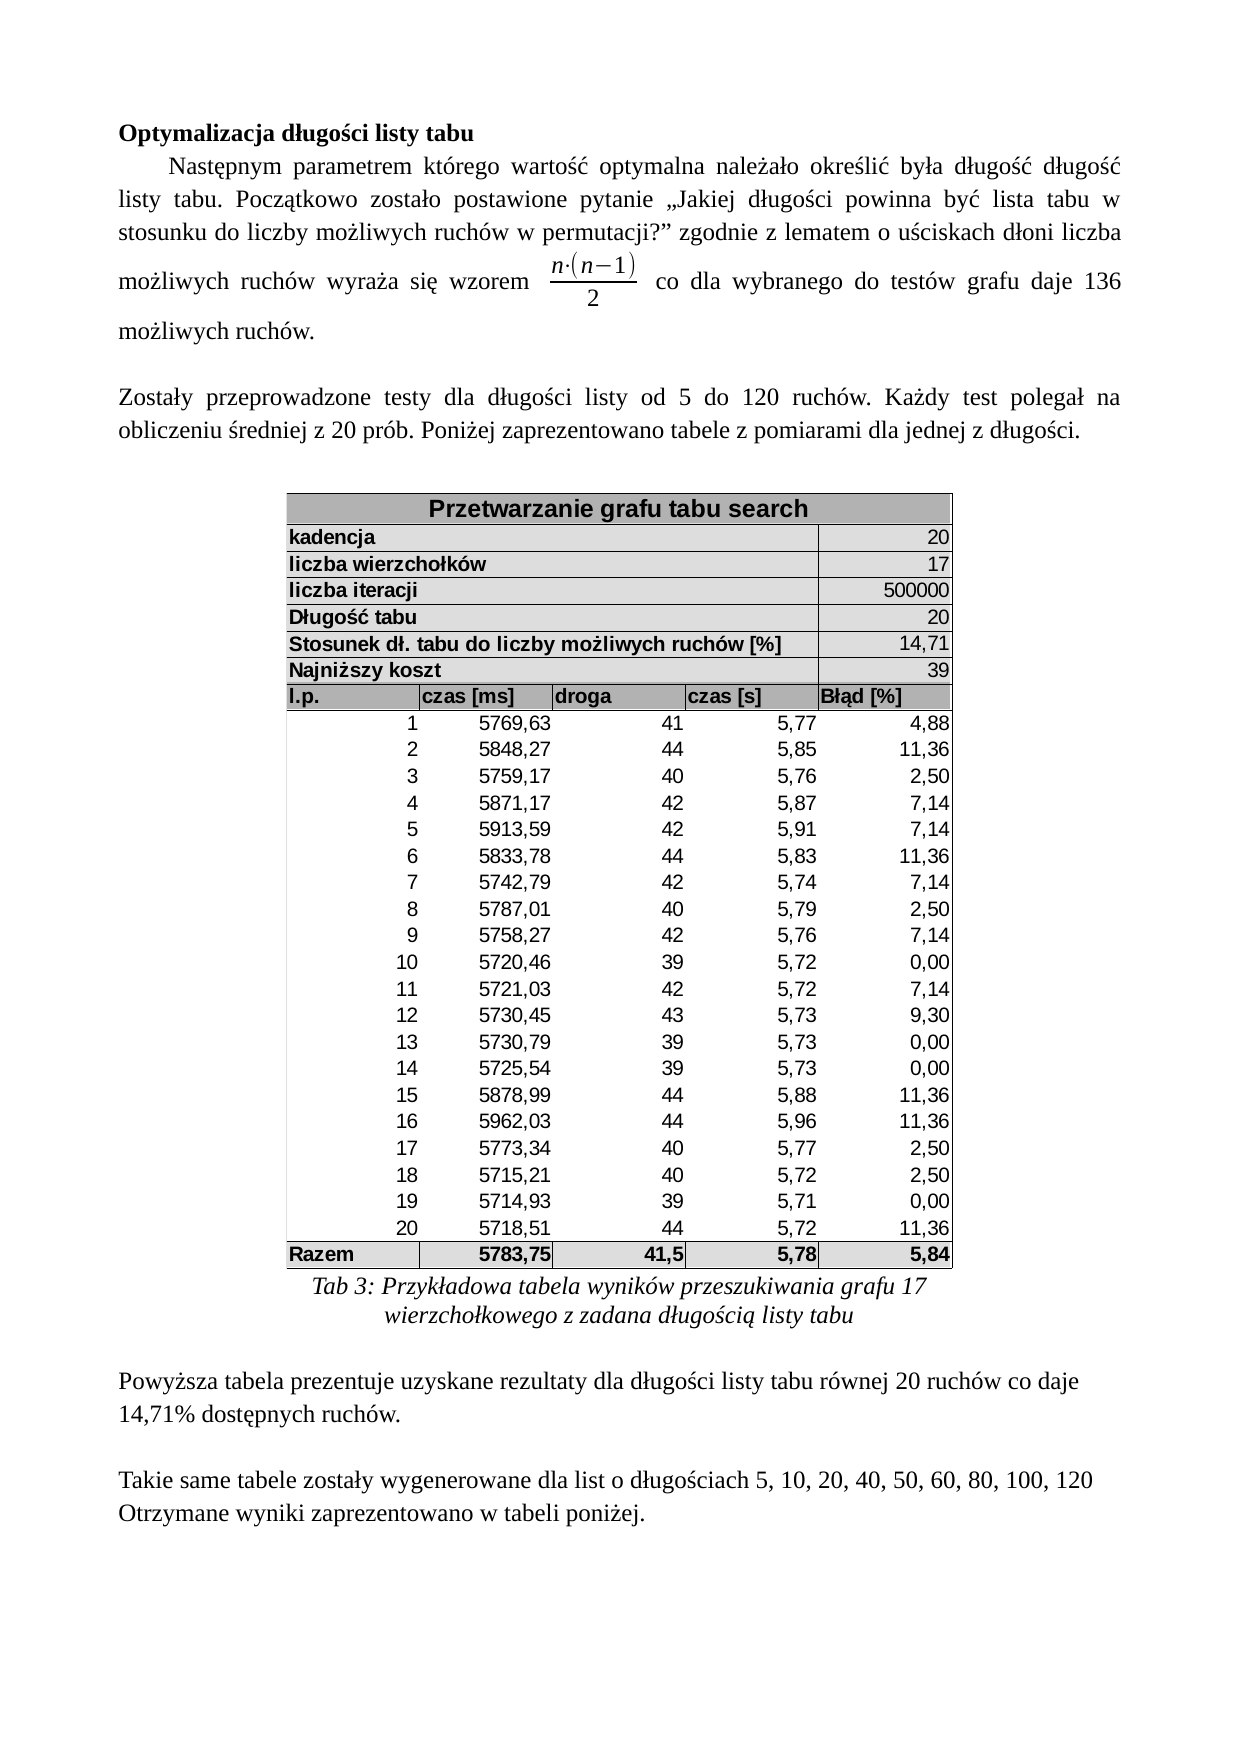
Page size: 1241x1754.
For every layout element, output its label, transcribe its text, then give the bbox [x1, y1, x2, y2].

text Takie same tabele zostały wygenerowane dla list o długościach 5, 10, 20, 40, 50, 60, 80, 100, 120 [118, 1465, 1122, 1494]
text Tab 3: Przykładowa tabela wyników przeszukiwania grafu 17 wierzchołkowego z zadana długością listy tabu [287, 1269, 953, 1329]
text Zostały przeprowadzone testy dla długości listy od 5 do 120 ruchów. Każdy test polegał na obliczeniu średniej z 20 prób. Poniżej zaprezentowano tabele z pomiarami dla jednej z długości. [118, 382, 1122, 443]
text Otrzymane wyniki zaprezentowano w tabeli poniżej. [118, 1498, 1122, 1527]
text Następnym parametrem którego wartość optymalna należało określić była długość długość listy tabu. Początkowo zostało postawione pytanie „Jakiej długości powinna być lista tabu w stosunku do liczby możliwych ruchów w permutacji?” zgodnie z lematem o uściskach dłoni liczba możliwych ruchów wyraża się wzoremco dla wybranego do testów grafu daje 136 możliwych ruchów. [118, 151, 1122, 344]
text Powyższa tabela prezentuje uzyskane rezultaty dla długości listy tabu równej 20 ruchów co daje 14,71% dostępnych ruchów. [118, 1366, 1122, 1428]
text Tab 3: Przykładowa tabela wyników przeszukiwania grafu 17 wierzchołkowego z zadana długością listy tabu [287, 711, 952, 1241]
text Optymalizacja długości listy tabu [118, 118, 1122, 147]
